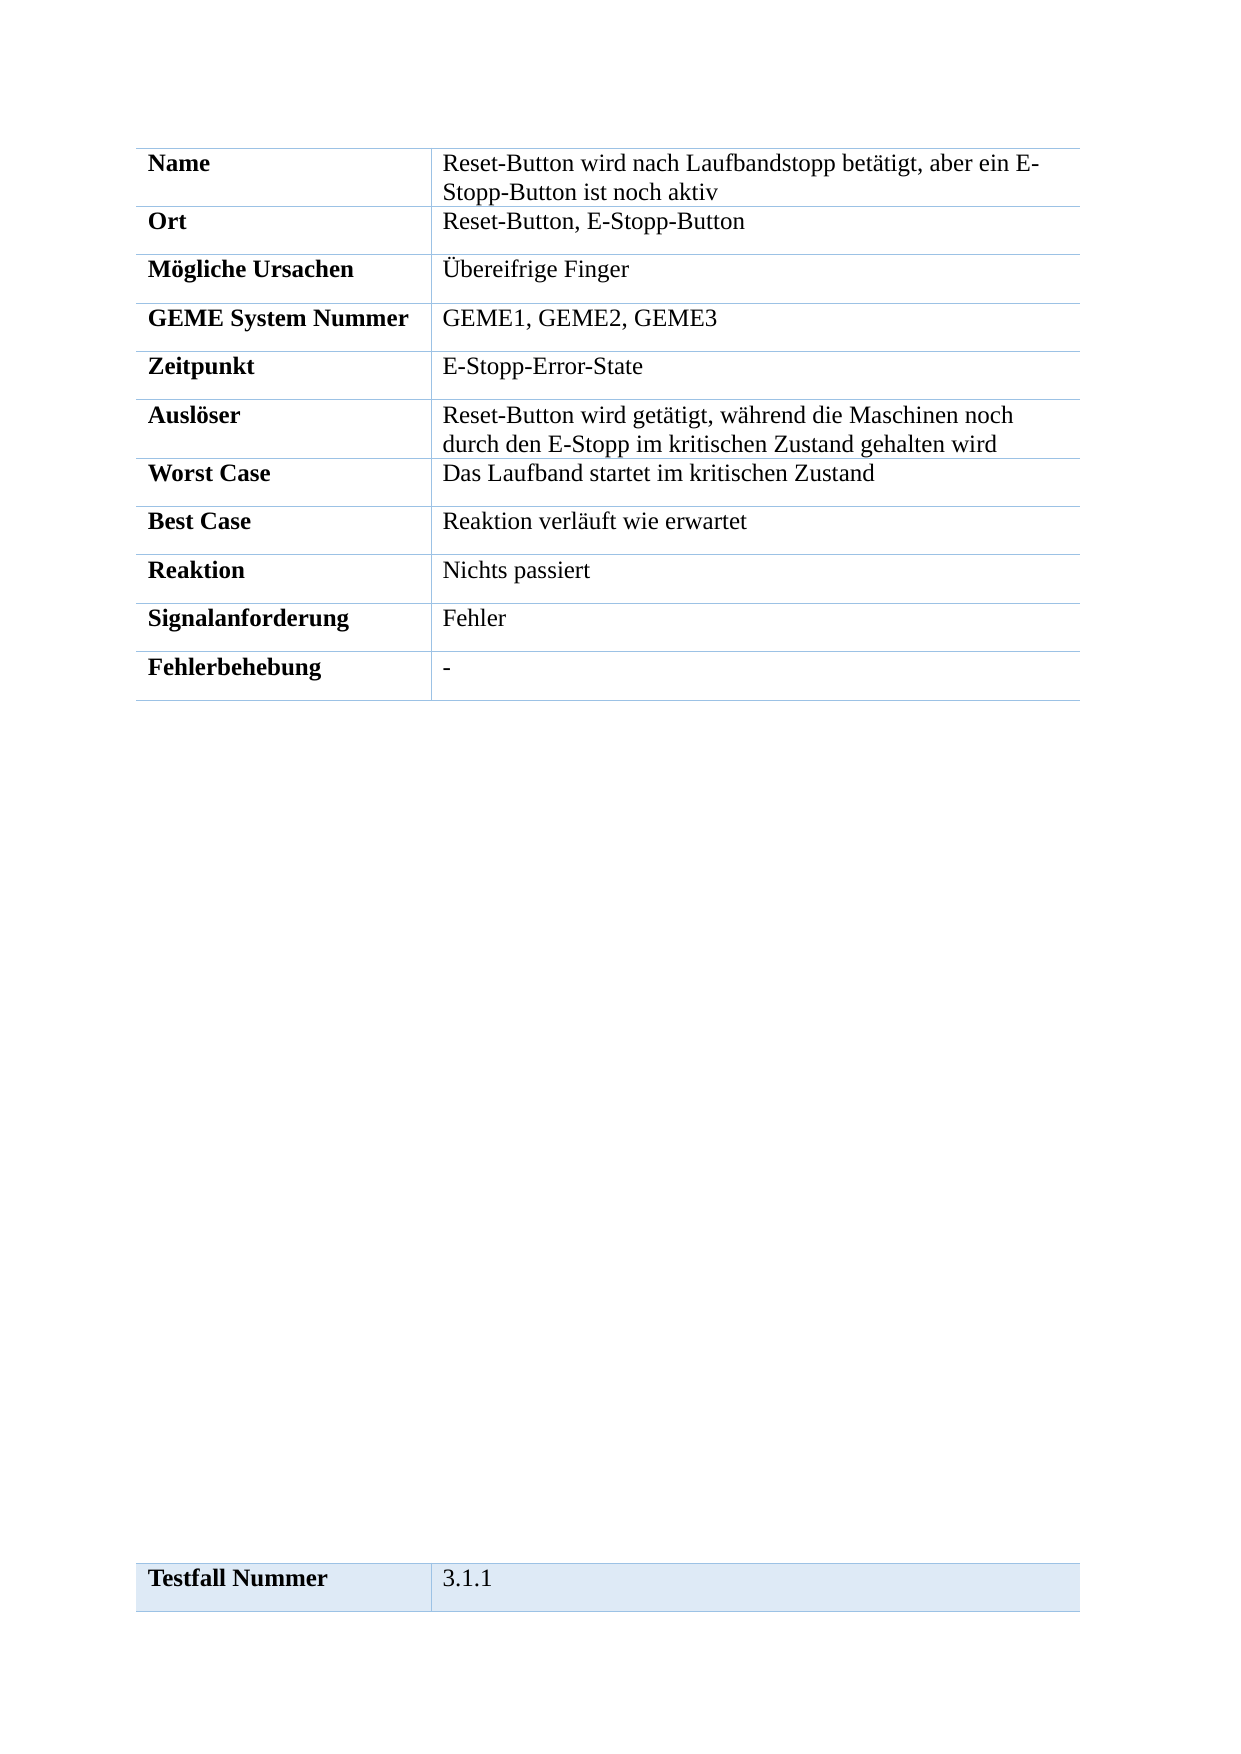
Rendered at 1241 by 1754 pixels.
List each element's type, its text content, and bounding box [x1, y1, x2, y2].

table_cell Reaktion [136, 555, 431, 603]
table_cell Reset-Button wird getätigt, während die Maschinen noch durch den E-Stopp im kritischen Zustand gehalten wird [432, 400, 1080, 457]
table_cell Worst Case [136, 459, 431, 506]
table_cell Fehlerbehebung [136, 652, 431, 699]
table_cell Zeitpunkt [136, 352, 431, 399]
table_cell GEME System Nummer [136, 304, 431, 351]
table_header 3.1.1 [432, 1564, 1080, 1611]
table_cell - [432, 652, 1080, 699]
table_cell Reset-Button wird nach Laufbandstopp betätigt, aber ein E-Stopp-Button ist noch aktiv [432, 149, 1080, 206]
table_cell Signalanforderung [136, 604, 431, 651]
table_cell Mögliche Ursachen [136, 255, 431, 302]
table_cell Name [136, 149, 431, 206]
table_cell Das Laufband startet im kritischen Zustand [432, 459, 1080, 506]
table_cell Reaktion verläuft wie erwartet [432, 507, 1080, 554]
table_cell Reset-Button, E-Stopp-Button [432, 207, 1080, 254]
table_cell Ort [136, 207, 431, 254]
table_cell Fehler [432, 604, 1080, 651]
table_cell Auslöser [136, 400, 431, 457]
table_cell GEME1, GEME2, GEME3 [432, 304, 1080, 351]
table_header Testfall Nummer [136, 1564, 431, 1611]
table_cell Best Case [136, 507, 431, 554]
table_cell E-Stopp-Error-State [432, 352, 1080, 399]
table_cell Übereifrige Finger [432, 255, 1080, 302]
table_cell Nichts passiert [432, 555, 1080, 603]
